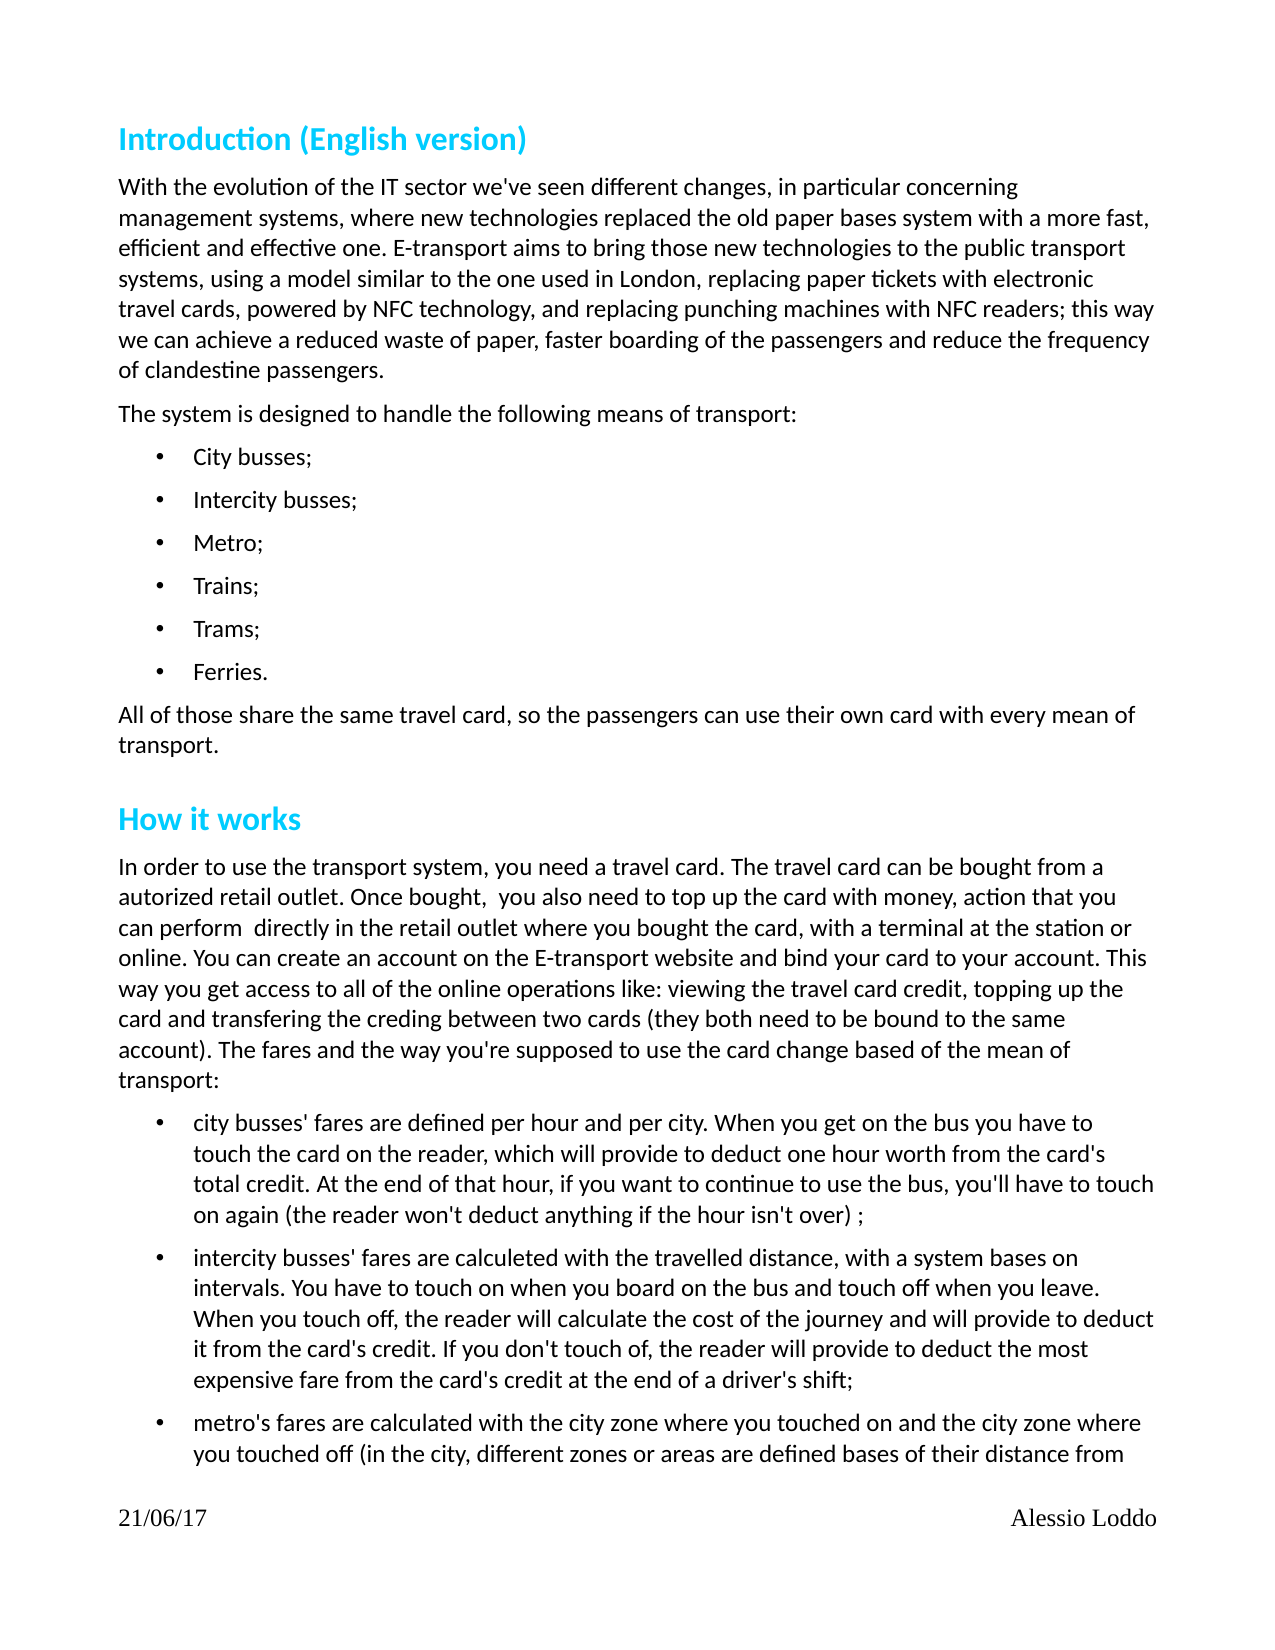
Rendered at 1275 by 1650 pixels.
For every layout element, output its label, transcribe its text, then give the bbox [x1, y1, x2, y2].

list metro's fares are calculated with the city zone where you touched on and the city zone where you touched off (in the city, different zones or areas are defined bases of their distance from [156, 1407, 1157, 1468]
list Metro; [156, 527, 1157, 557]
list Trams; [156, 613, 1157, 643]
text In order to use the transport system, you need a travel card. The travel card can be bought from a autorized retail outlet. Once bought, you also need to top up the card with money, action that you can perform directly in the retail outlet where you bought the card, with a terminal at the station or online. You can create an account on the E-transport website and bind your card to your account. This way you get access to all of the online operations like: viewing the travel card credit, topping up the card and transfering the creding between two cards (they both need to be bound to the same account). The fares and the way you're supposed to use the card change based of the mean of transport: [118, 851, 1157, 1095]
subtitle How it works [118, 797, 1157, 838]
list intercity busses' fares are calculeted with the travelled distance, with a system bases on intervals. You have to touch on when you board on the bus and touch off when you leave. When you touch off, the reader will calculate the cost of the journey and will provide to deduct it from the card's credit. If you don't touch of, the reader will provide to deduct the most expensive fare from the card's credit at the end of a driver's shift; [156, 1242, 1157, 1395]
text The system is designed to handle the following means of transport: [118, 398, 1157, 428]
text All of those share the same travel card, so the passengers can use their own card with every mean of transport. [118, 699, 1157, 760]
list city busses' fares are defined per hour and per city. When you get on the bus you have to touch the card on the reader, which will provide to deduct one hour worth from the card's total credit. At the end of that hour, if you want to continue to use the bus, you'll have to touch on again (the reader won't deduct anything if the hour isn't over) ; [156, 1107, 1157, 1229]
text With the evolution of the IT sector we've seen different changes, in particular concerning management systems, where new technologies replaced the old paper bases system with a more fast, efficient and effective one. E-transport aims to bring those new technologies to the public transport systems, using a model similar to the one used in London, replacing paper tickets with electronic travel cards, powered by NFC technology, and replacing punching machines with NFC readers; this way we can achieve a reduced waste of paper, faster boarding of the passengers and reduce the frequency of clandestine passengers. [118, 172, 1157, 385]
list Ferries. [156, 656, 1157, 686]
list Trains; [156, 570, 1157, 600]
subtitle Introduction (English version) [118, 118, 1157, 159]
list Intercity busses; [156, 484, 1157, 514]
list City busses; [156, 441, 1157, 471]
